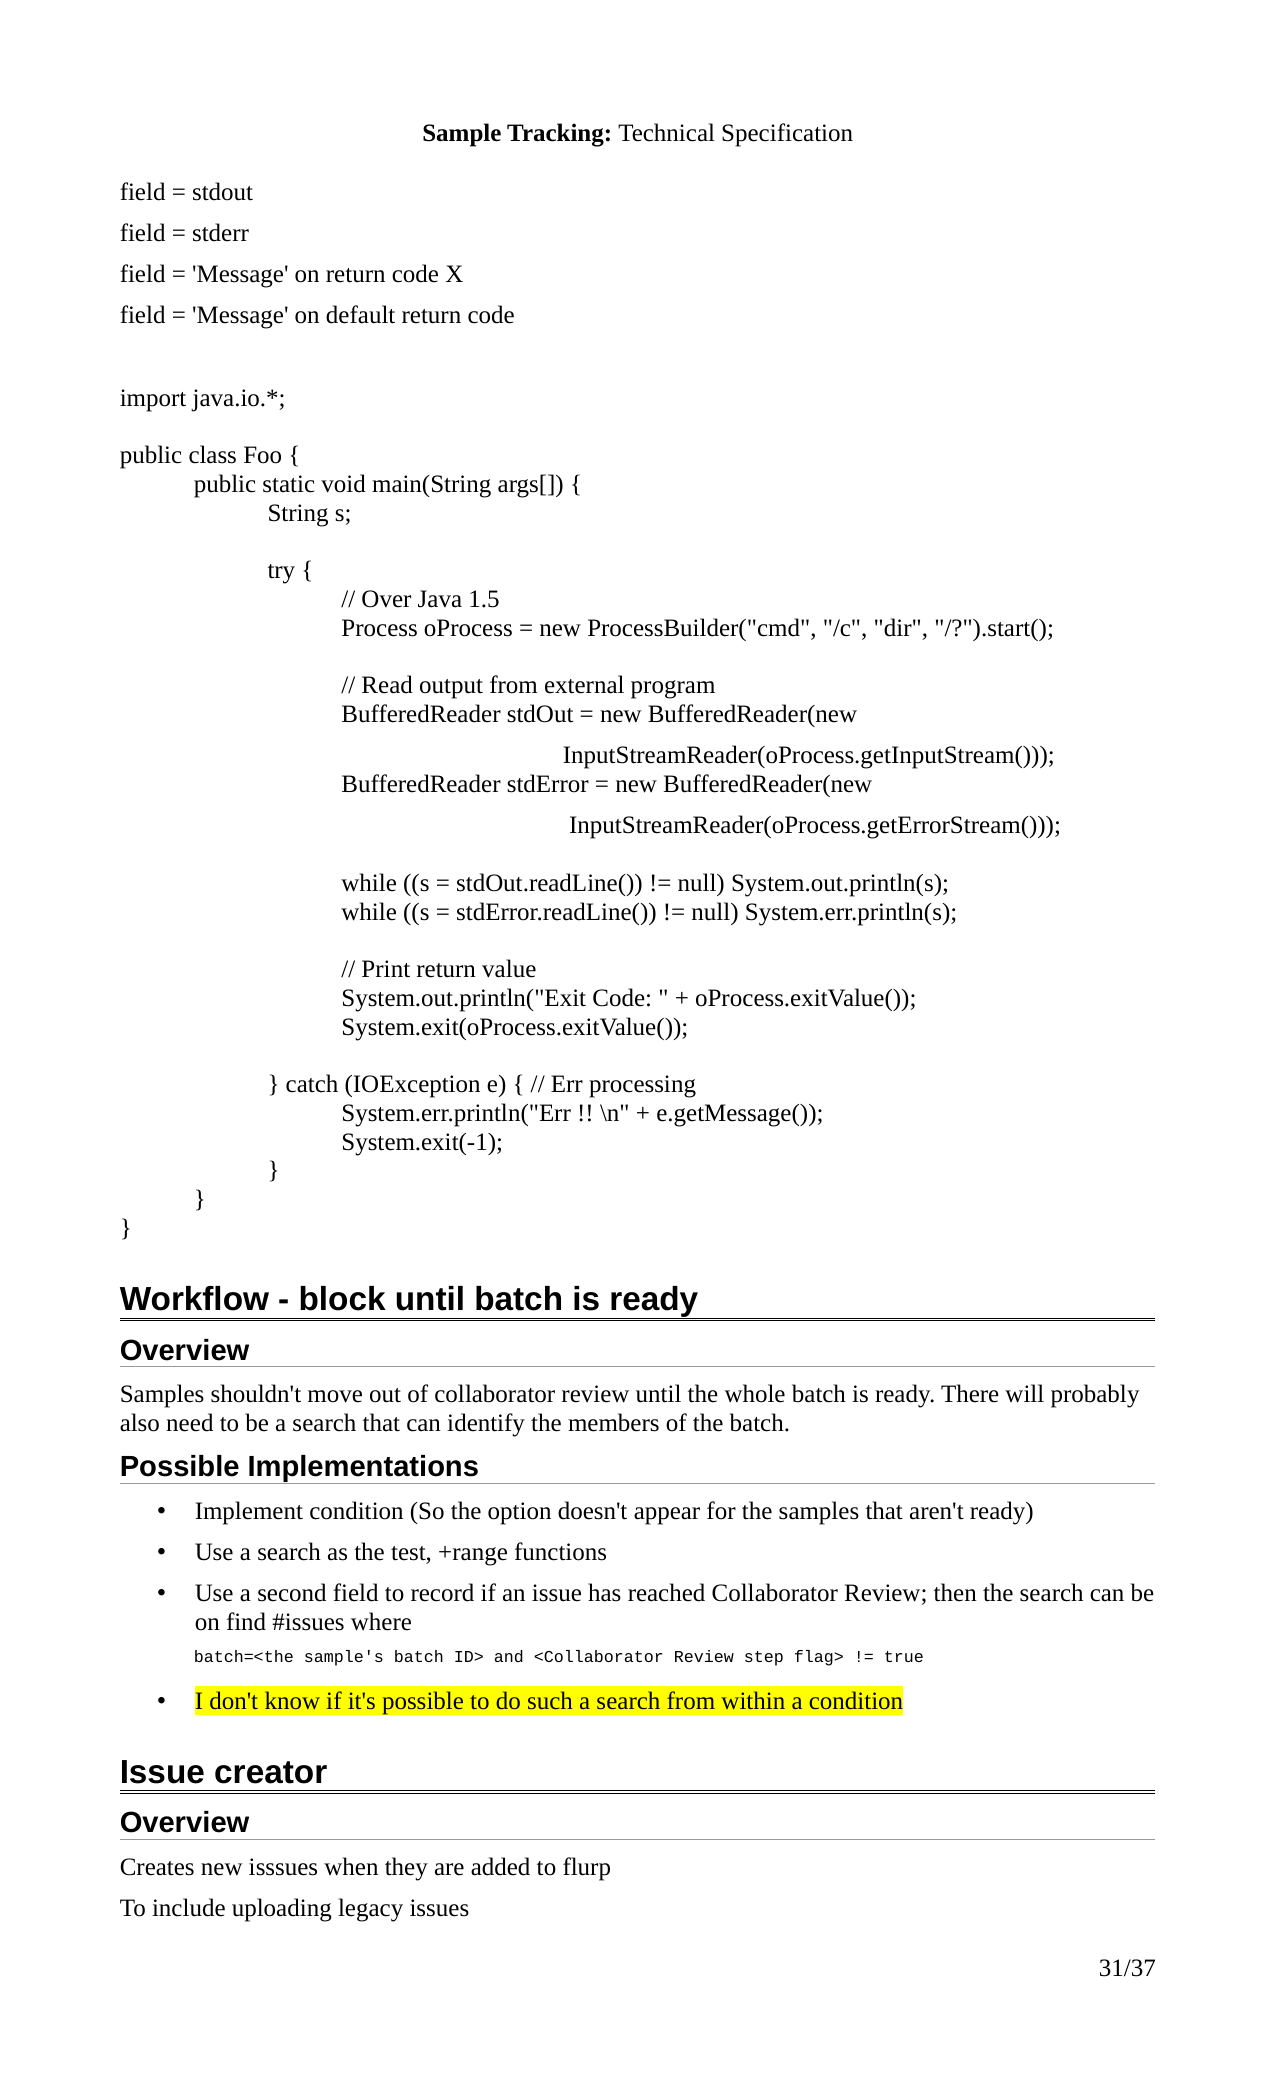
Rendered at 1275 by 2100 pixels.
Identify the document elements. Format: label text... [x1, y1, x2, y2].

text InputStreamReader(oProcess.getInputStream())); BufferedReader stdError = new BufferedReader(new [119, 741, 1155, 798]
list Use a second field to record if an issue has reached Collaborator Review; then the search can be on find #issues where [157, 1578, 1155, 1636]
subtitle Overview [119, 1805, 1155, 1840]
text InputStreamReader(oProcess.getErrorStream())); while ((s = stdOut.readLine()) != null) System.out.println(s); while ((s = stdError.readLine()) != null) System.err.println(s); // Print return value System.out.println("Exit Code: " + oProcess.exitValue()); System.exit(oProcess.exitValue()); } catch (IOException e) { // Err processing System.err.println("Err !! \n" + e.getMessage()); System.exit(-1); } } } [119, 811, 1155, 1242]
subtitle Workflow - block until batch is ready [119, 1279, 1155, 1320]
text batch=<the sample's batch ID> and <Collaborator Review step flag> != true [193, 1648, 1155, 1667]
text Samples shouldn't move out of collaborator review until the whole batch is ready. There will probably also need to be a search that can identify the members of the batch. [119, 1379, 1155, 1437]
subtitle Issue creator [119, 1752, 1155, 1793]
subtitle Overview [119, 1333, 1155, 1367]
text Creates new isssues when they are added to flurp [119, 1852, 1155, 1881]
text field = 'Message' on default return code [119, 301, 1155, 329]
text import java.io.*; public class Foo { public static void main(String args[]) { String s; try { // Over Java 1.5 Process oProcess = new ProcessBuilder("cmd", "/c", "dir", "/?").start(); // Read output from external program BufferedReader stdOut = new BufferedReader(new [119, 383, 1155, 728]
list Implement condition (So the option doesn't appear for the samples that aren't ready) [157, 1496, 1155, 1524]
text field = stderr [119, 218, 1155, 247]
text field = 'Message' on return code X [119, 259, 1155, 288]
list Use a search as the test, +range functions [157, 1537, 1155, 1566]
text field = stdout [119, 177, 1155, 206]
subtitle Possible Implementations [119, 1449, 1155, 1484]
list I don't know if it's possible to do such a search from within a condition [157, 1686, 1155, 1715]
text To include uploading legacy issues [119, 1893, 1155, 1922]
